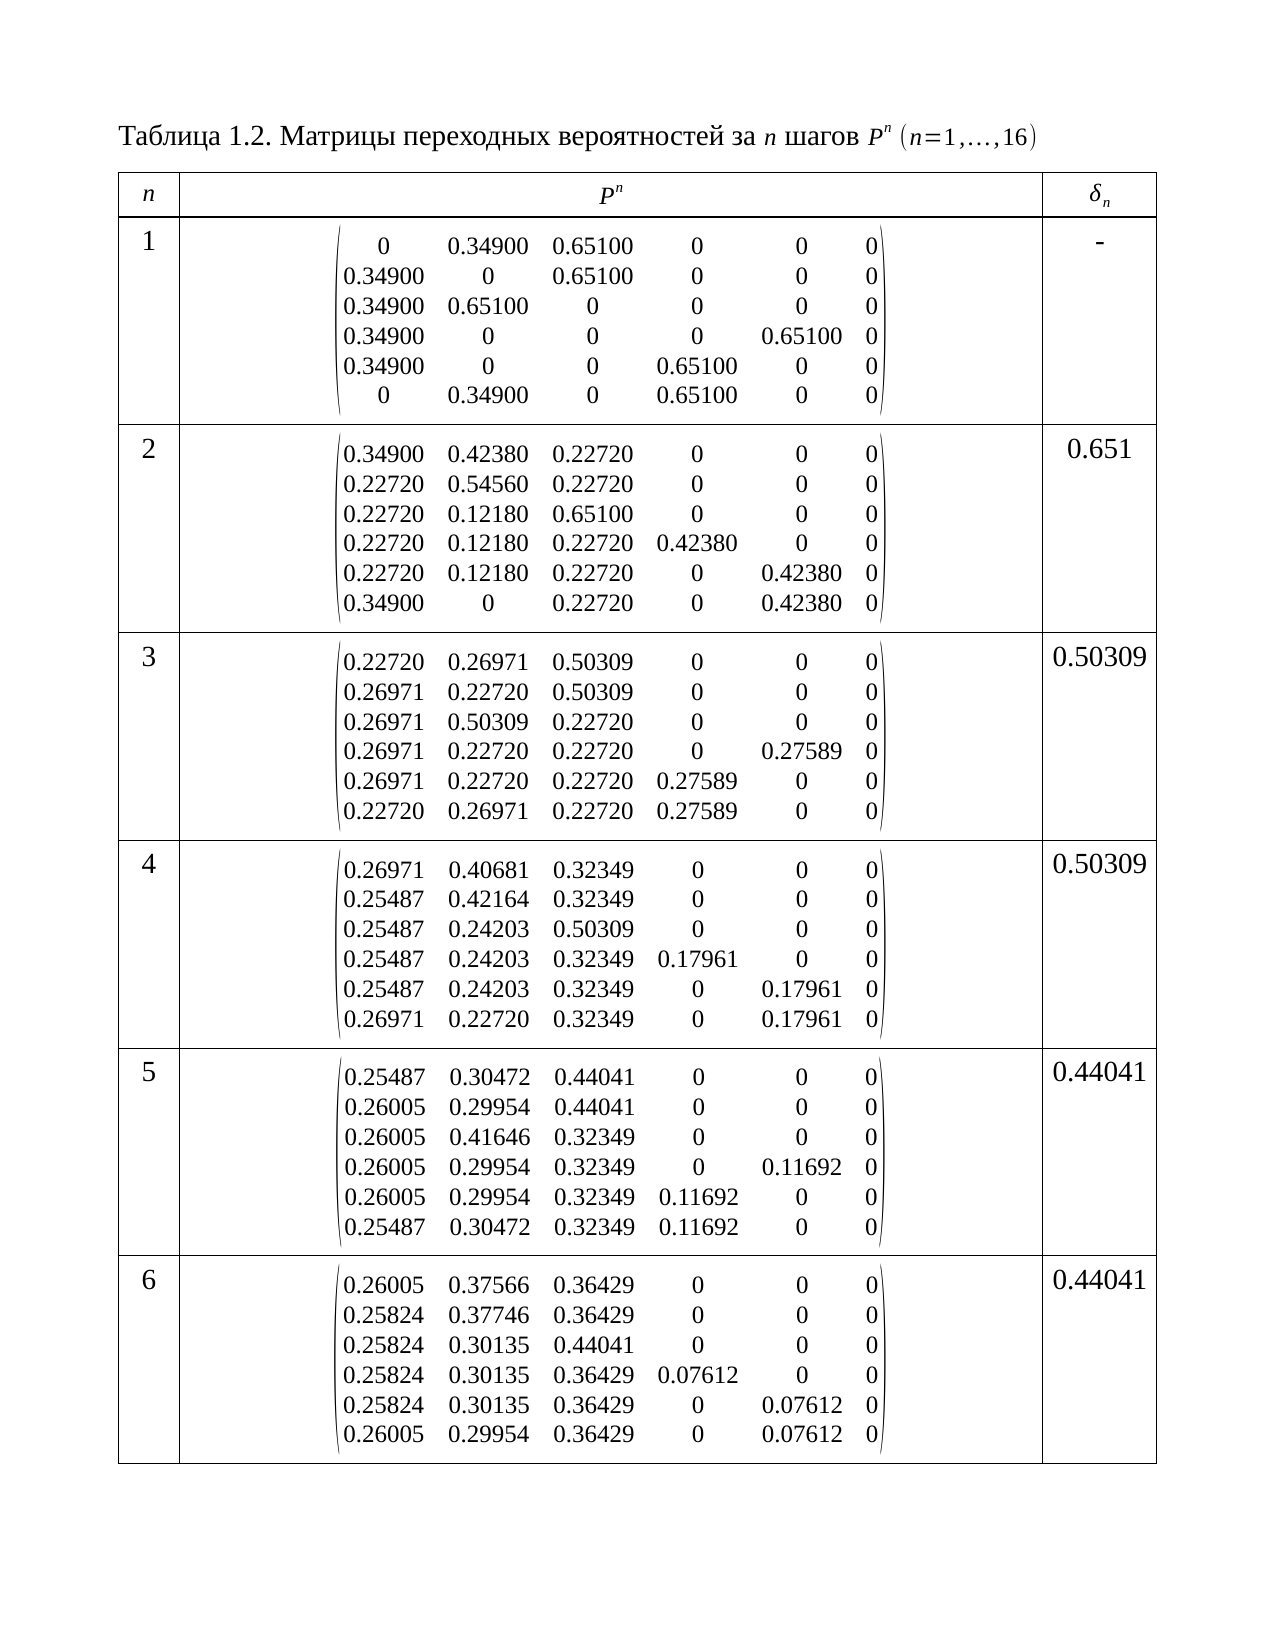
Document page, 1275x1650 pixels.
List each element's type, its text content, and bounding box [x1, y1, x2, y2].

table_cell [180, 1049, 1042, 1255]
table_header [180, 173, 1042, 216]
table_cell 2 [119, 425, 179, 632]
table_cell [180, 633, 1042, 840]
table_cell 0.44041 [1043, 1049, 1156, 1255]
table_cell 0.50309 [1043, 841, 1156, 1048]
text Таблица 1.2. Матрицы переходных вероятностей за шагов [118, 118, 1157, 153]
table_cell [180, 425, 1042, 632]
table_cell - [1043, 218, 1156, 424]
table_cell 4 [119, 841, 179, 1048]
table_cell 0.50309 [1043, 633, 1156, 840]
table_cell 0.651 [1043, 425, 1156, 632]
table_header [119, 173, 179, 216]
table_cell [180, 218, 1042, 424]
table_cell [180, 841, 1042, 1048]
table_cell [180, 1256, 1042, 1463]
table_cell 5 [119, 1049, 179, 1255]
table_cell 0.44041 [1043, 1256, 1156, 1463]
table_cell 6 [119, 1256, 179, 1463]
table_header [1043, 173, 1156, 216]
table_cell 3 [119, 633, 179, 840]
table_cell 1 [119, 218, 179, 424]
